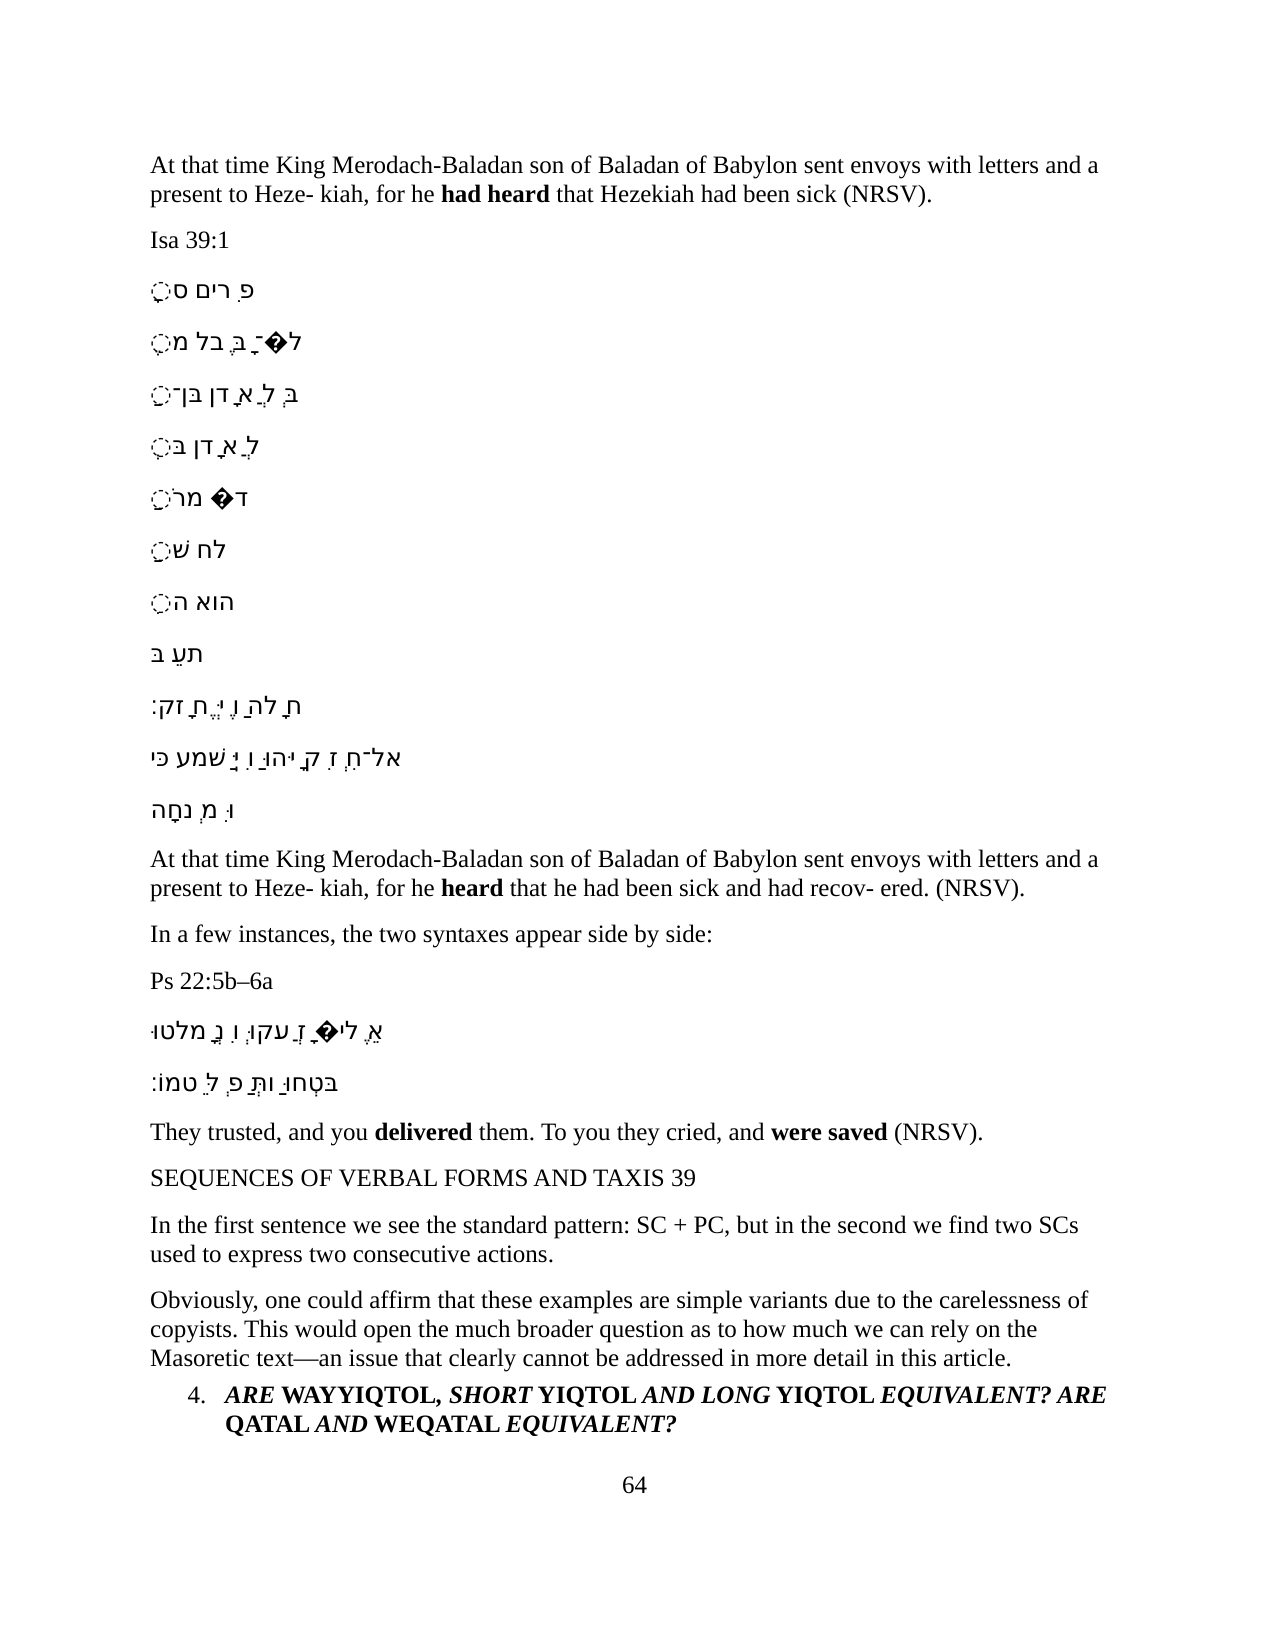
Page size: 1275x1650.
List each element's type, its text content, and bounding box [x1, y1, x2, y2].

text At that time King Merodach-Baladan son of Baladan of Babylon sent envoys with letters and a present to Heze- kiah, for he had heard that Hezekiah had been sick (NRSV). [150, 150, 1125, 207]
text ִהוא ה [150, 584, 1125, 618]
text Obviously, one could affirm that these examples are simple variants due to the carelessness of copyists. This would open the much broader question as to how much we can rely on the Masoretic text—an issue that clearly cannot be addressed in more detail in this article. [150, 1285, 1125, 1372]
text They trusted, and you delivered them. To you they cried, and were saved (NRSV). [150, 1117, 1125, 1145]
text ַלח שׁ [150, 532, 1125, 566]
text אֵ ֶלי� ָז ֲﬠקוּ ְו ִנְ ָמלטוּ [150, 1013, 1125, 1047]
text בּטְחוּ ַותְּ ַפ ְלּ ֵטמוֹ׃ [150, 1064, 1125, 1099]
text ָפ ִרים ס [150, 272, 1125, 306]
text At that time King Merodach-Baladan son of Baladan of Babylon sent envoys with letters and a present to Heze- kiah, for he heard that he had been sick and had recov- ered. (NRSV). [150, 844, 1125, 901]
text Isa 39:1 [150, 225, 1125, 254]
text וּ ִמ ְנחָה [150, 792, 1125, 826]
text ח ָלה ַו ֶיּ ֱח ָזק׃ [150, 688, 1125, 722]
list ARE WAYYIQTOL, SHORT YIQTOL AND LONG YIQTOL EQUIVALENT? ARE QATAL AND WEQATAL EQUIVALENT? [187, 1381, 1125, 1438]
text ַבּ ְל ֲא ָדן בּן־ [150, 376, 1125, 410]
text ְל ֲא ָדן בּ [150, 428, 1125, 462]
text Ps 22:5b–6a [150, 966, 1125, 995]
text אל־חִ ְז ִק ָיּהוּ ַו ִיְּ ַשׁמע כּי [150, 740, 1125, 774]
text תﬠֵ בּ [150, 636, 1125, 670]
text SEQUENCES OF VERBAL FORMS AND TAXIS 39 [150, 1163, 1125, 1192]
text In the first sentence we see the standard pattern: SC + PC, but in the second we find two SCs used to express two consecutive actions. [150, 1210, 1125, 1267]
text ֶל�־ ָבּ ֶבל מ [150, 324, 1125, 358]
text ַד� מרֹ [150, 480, 1125, 514]
text In a few instances, the two syntaxes appear side by side: [150, 919, 1125, 948]
